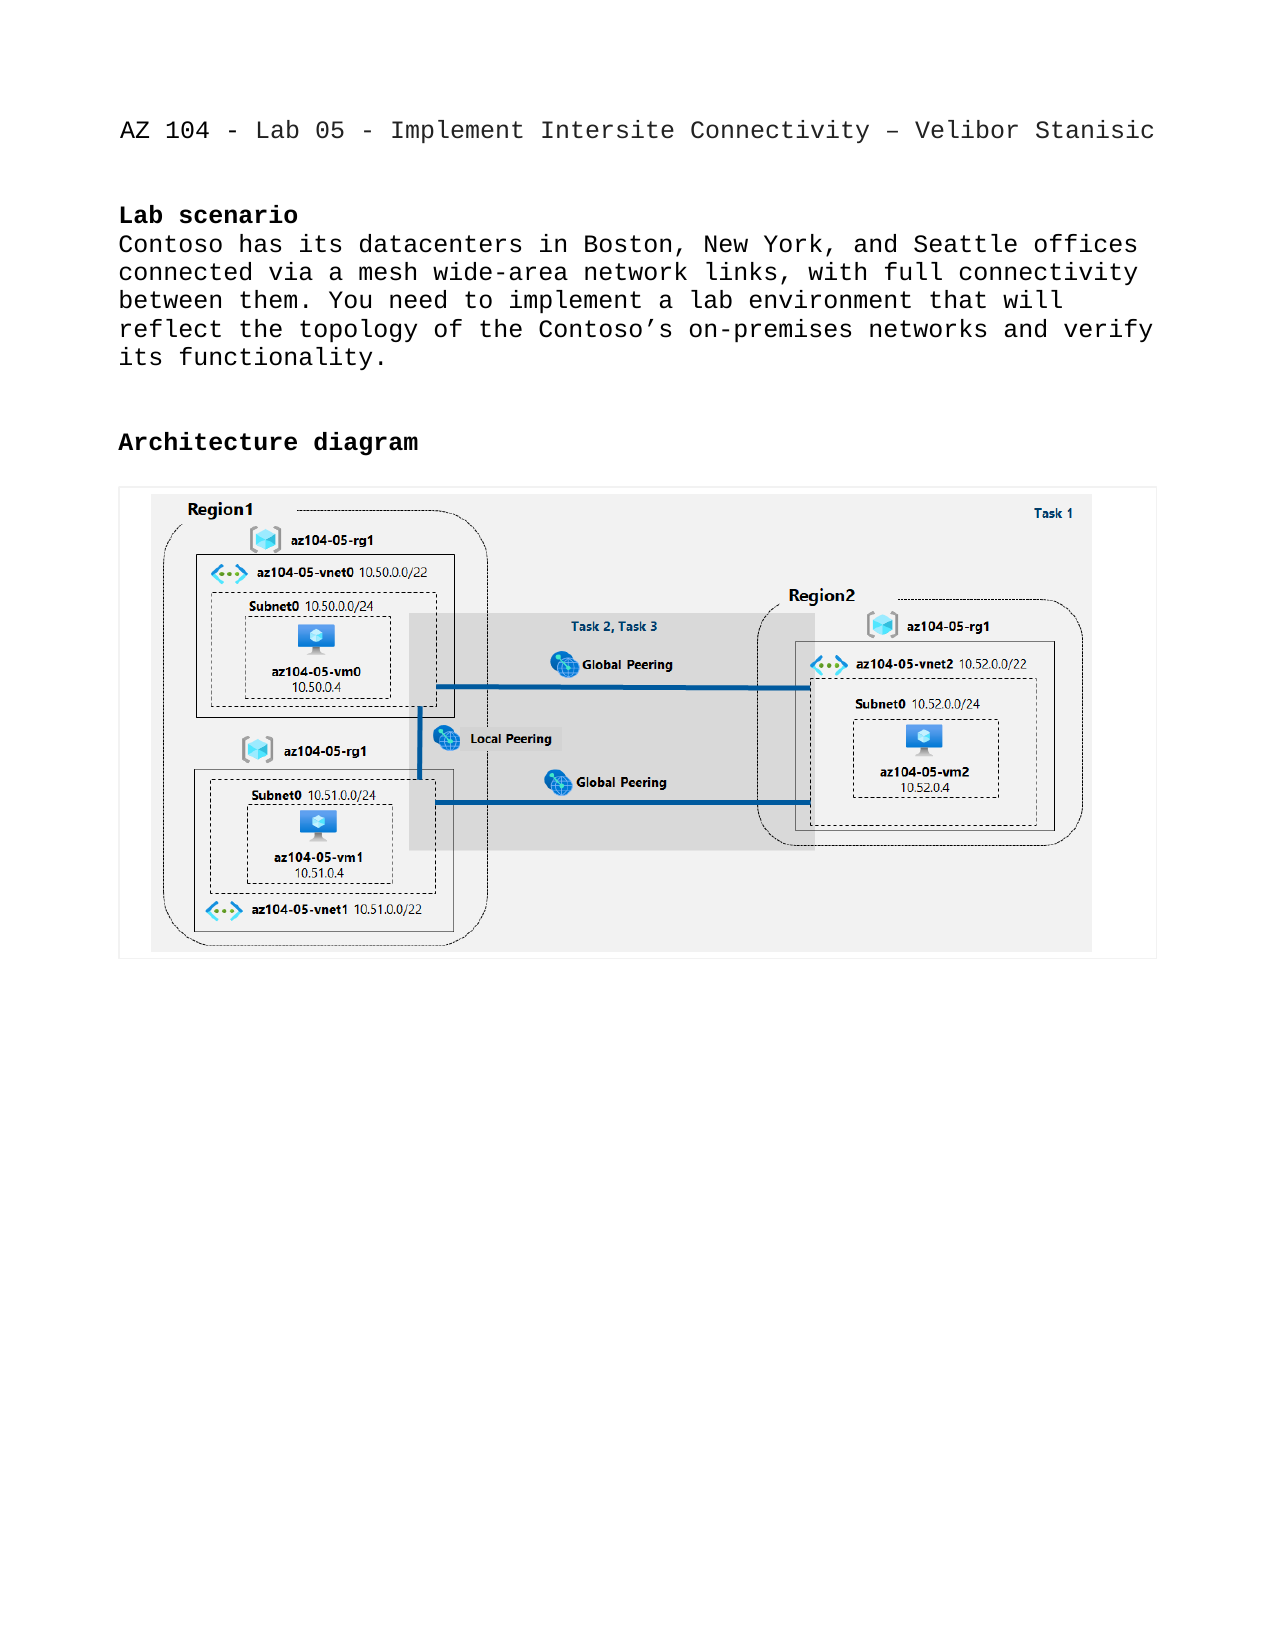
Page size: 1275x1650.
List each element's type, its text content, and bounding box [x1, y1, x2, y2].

text Architecture diagram [118, 430, 1157, 458]
text Lab scenario [118, 203, 1157, 231]
picture [118, 486, 1157, 959]
text AZ 104 - Lab 05 - Implement Intersite Connectivity – Velibor Stanisic [118, 118, 1157, 146]
text Contoso has its datacenters in Boston, New York, and Seattle offices connected via a mesh wide-area network links, with full connectivity between them. You need to implement a lab environment that will reflect the topology of the Contoso’s on-premises networks and verify its functionality. [118, 231, 1157, 373]
